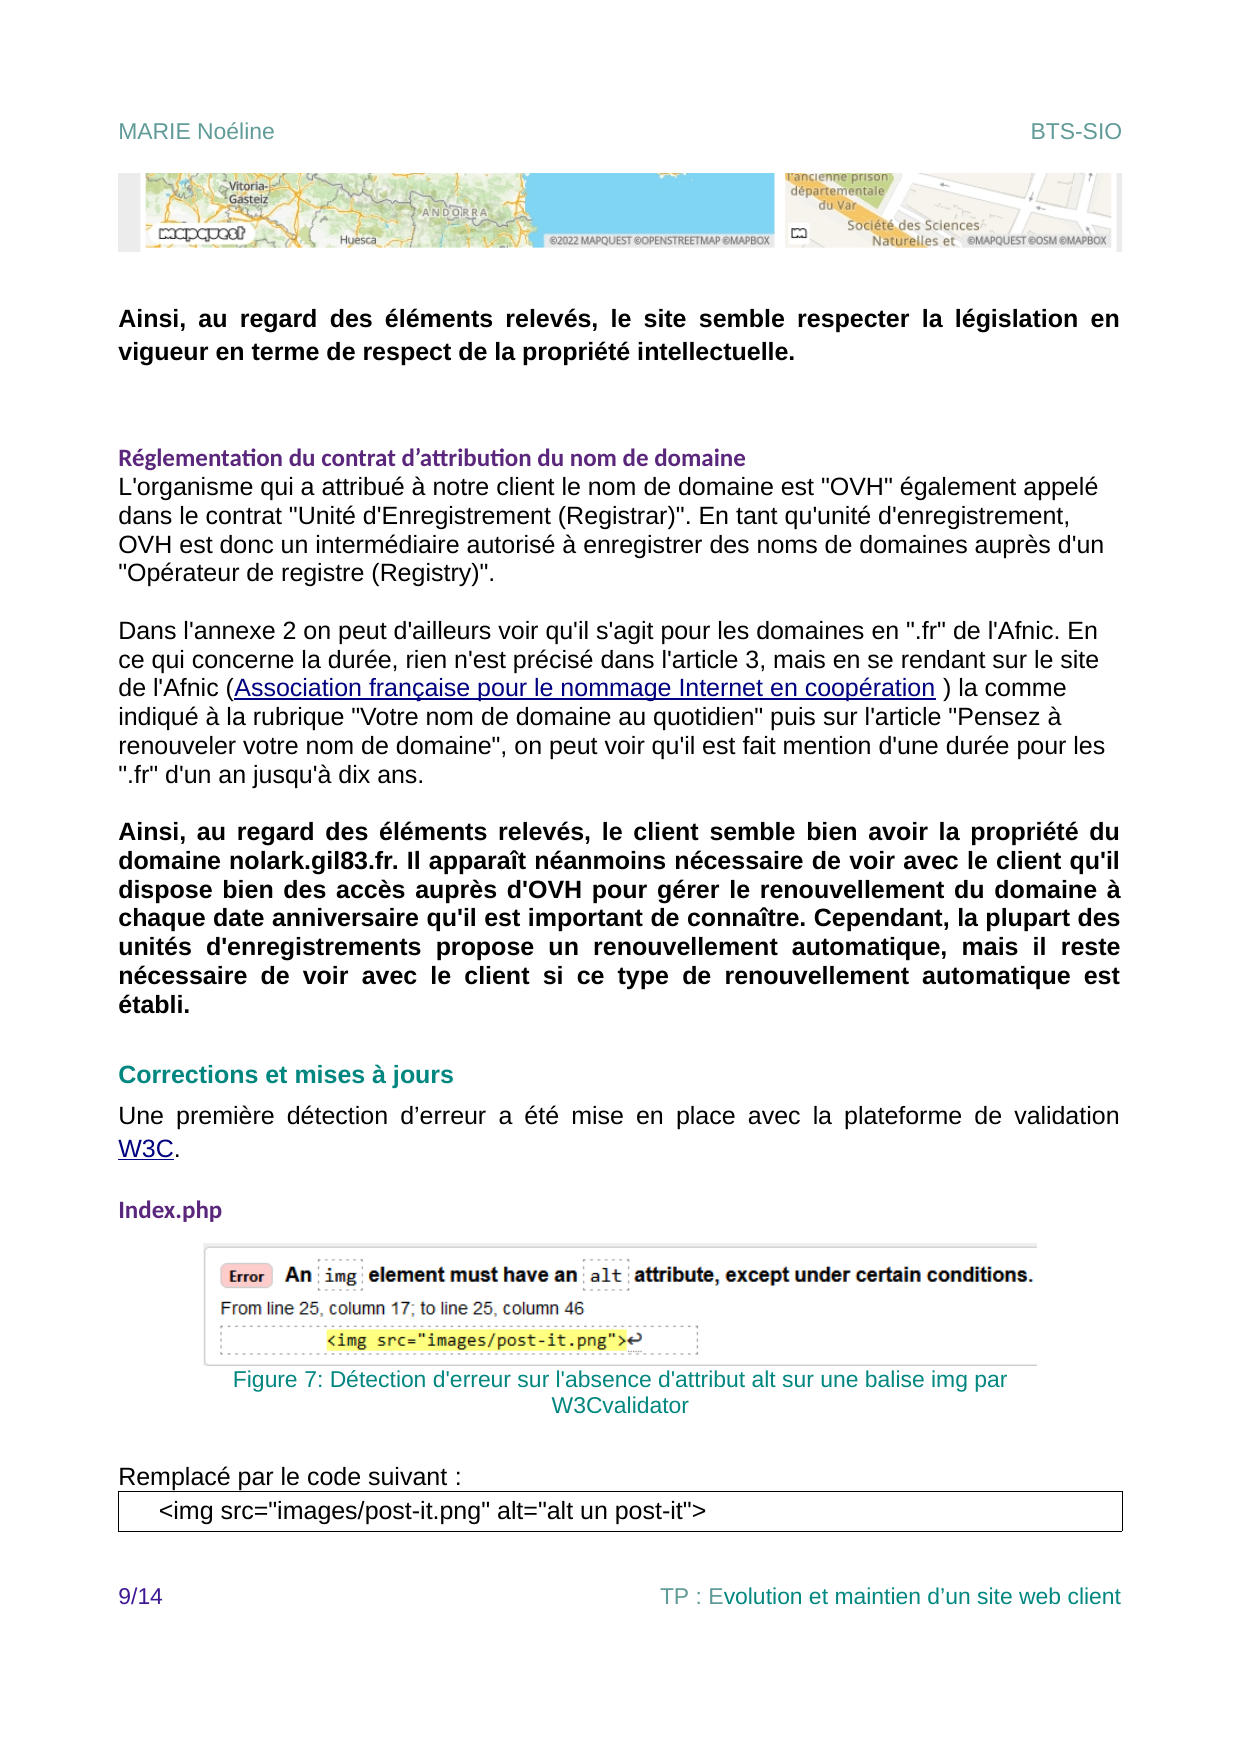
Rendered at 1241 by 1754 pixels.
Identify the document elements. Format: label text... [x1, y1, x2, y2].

subtitle Corrections et mises à jours [118, 1060, 1122, 1088]
picture [203, 1243, 1037, 1366]
text Ainsi, au regard des éléments relevés, le client semble bien avoir la propriété du domaine nolark.gil83.fr. Il apparaît néanmoins nécessaire de voir avec le client qu'il dispose bien des accès auprès d'OVH pour gérer le renouvellement du domaine à chaque date anniversaire qu'il est important de connaître. Cependant, la plupart des unités d'enregistrements propose un renouvellement automatique, mais il reste nécessaire de voir avec le client si ce type de renouvellement automatique est établi. [118, 817, 1122, 1018]
subtitle Réglementation du contrat d’attribution du nom de domaine [118, 442, 1122, 472]
text L'organisme qui a attribué à notre client le nom de domaine est "OVH" également appelé dans le contrat "Unité d'Enregistrement (Registrar)". En tant qu'unité d'enregistrement, OVH est donc un intermédiaire autorisé à enregistrer des noms de domaines auprès d'un "Opérateur de registre (Registry)". [118, 472, 1122, 587]
text Remplacé par le code suivant : [118, 1462, 1122, 1491]
subtitle Index.php [118, 1194, 1122, 1224]
text Figure 7: Détection d'erreur sur l'absence d'attribut alt sur une balise img par W3Cvalidator [203, 1366, 1037, 1418]
text Ainsi, au regard des éléments relevés, le site semble respecter la législation en vigueur en terme de respect de la propriété intellectuelle. [118, 303, 1122, 365]
text Dans l'annexe 2 on peut d'ailleurs voir qu'il s'agit pour les domaines en ".fr" de l'Afnic. En ce qui concerne la durée, rien n'est précisé dans l'article 3, mais en se rendant sur le site de l'Afnic (Association française pour le nommage Internet en coopération ) la comme indiqué à la rubrique "Votre nom de domaine au quotidien" puis sur l'article "Pensez à renouveler votre nom de domaine", on peut voir qu'il est fait mention d'une durée pour les ".fr" d'un an jusqu'à dix ans. [118, 616, 1122, 788]
table_header <img src="images/post-it.png" alt="alt un post-it"> [119, 1492, 1122, 1531]
picture [118, 173, 1123, 252]
text Une première détection d’erreur a été mise en place avec la plateforme de validation W3C. [118, 1101, 1122, 1163]
